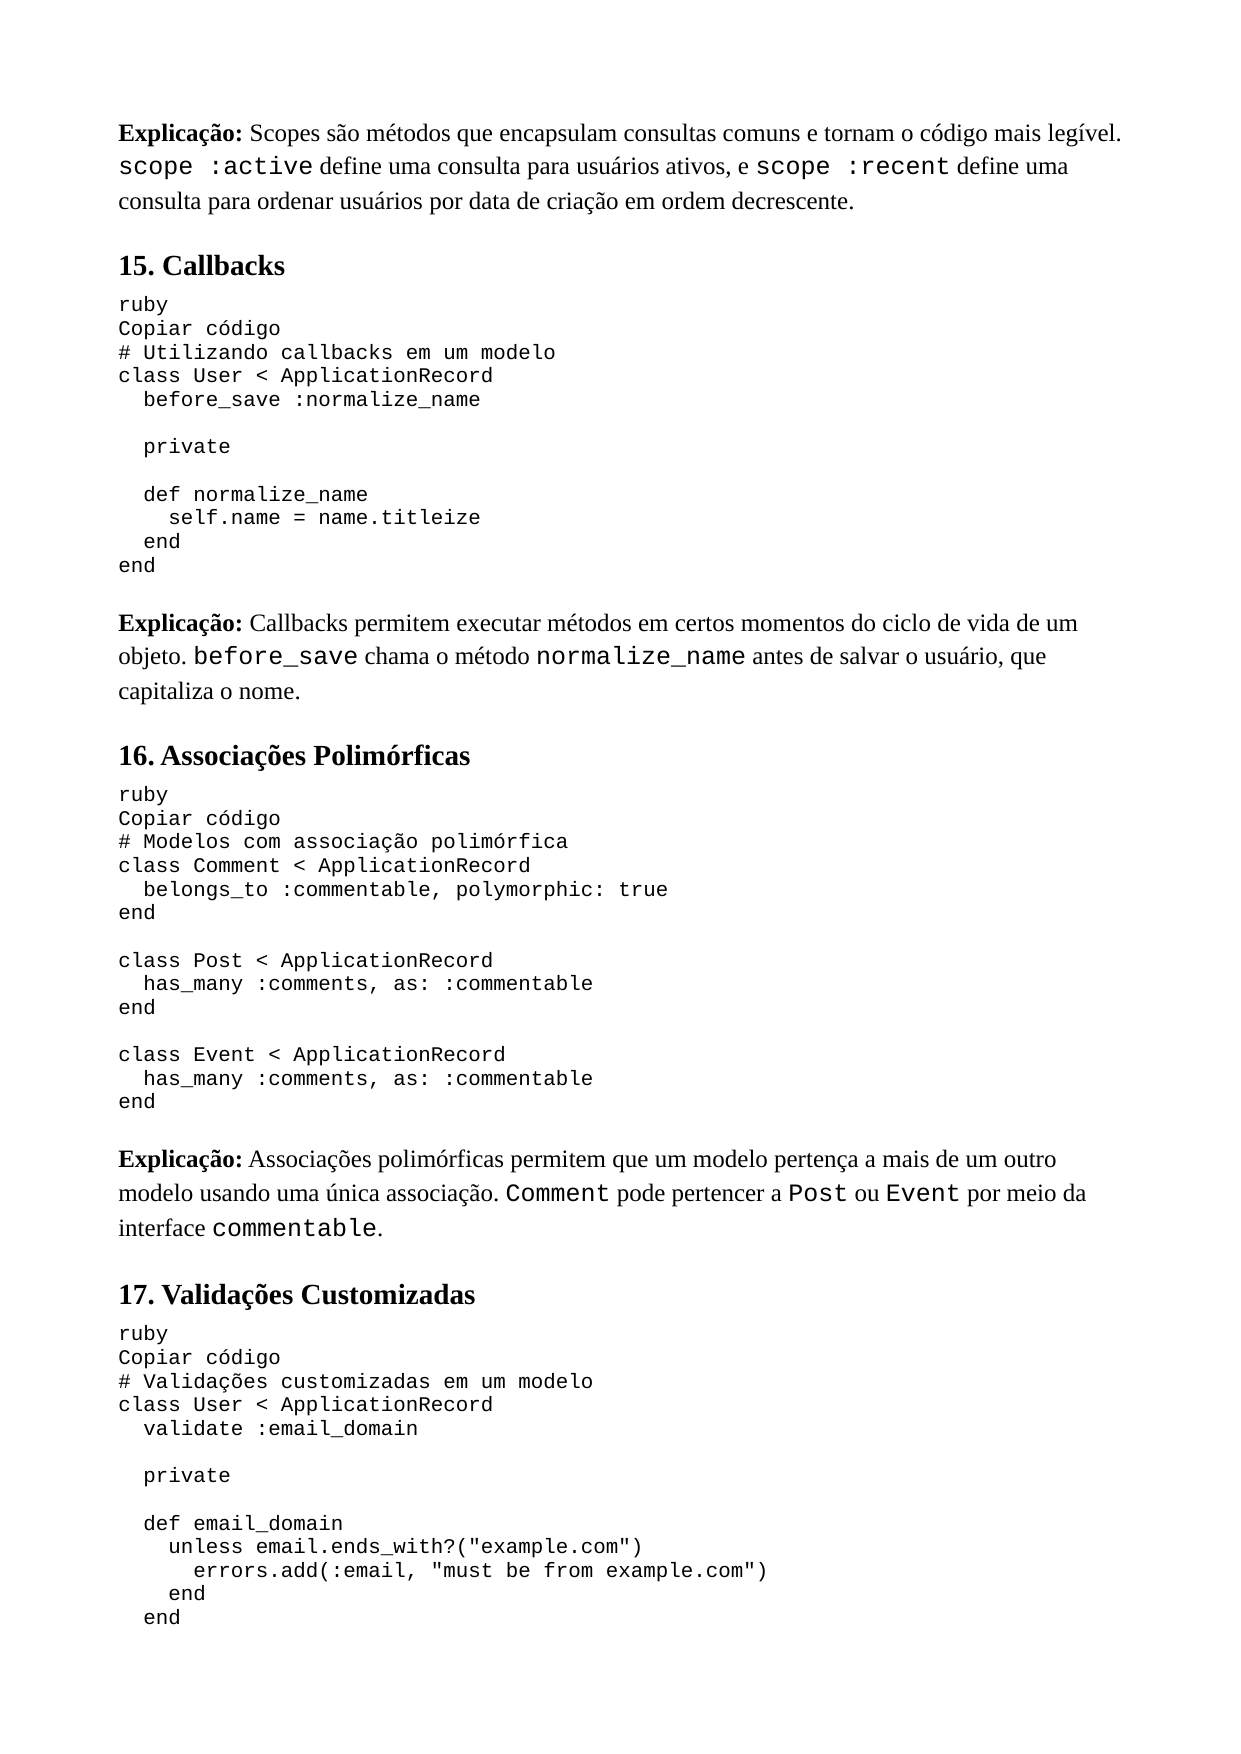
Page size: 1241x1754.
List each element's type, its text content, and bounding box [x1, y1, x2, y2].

text class User < ApplicationRecord [118, 1394, 1122, 1418]
text has_many :comments, as: :commentable [118, 973, 1122, 997]
text Explicação: Scopes são métodos que encapsulam consultas comuns e tornam o código mais legível. scope :active define uma consulta para usuários ativos, e scope :recent define uma consulta para ordenar usuários por data de criação em ordem decrescente. [118, 118, 1122, 215]
text self.name = name.titleize [118, 507, 1122, 531]
text belongs_to :commentable, polymorphic: true [118, 879, 1122, 902]
text ruby [118, 784, 1122, 808]
text class User < ApplicationRecord [118, 365, 1122, 389]
text end [118, 997, 1122, 1021]
text end [118, 554, 1122, 578]
text Explicação: Associações polimórficas permitem que um modelo pertença a mais de um outro modelo usando uma única associação. Comment pode pertencer a Post ou Event por meio da interface commentable. [118, 1144, 1122, 1243]
text errors.add(:email, "must be from example.com") [118, 1560, 1122, 1583]
text # Modelos com associação polimórfica [118, 831, 1122, 855]
subtitle 17. Validações Customizadas [118, 1277, 1122, 1311]
text # Validações customizadas em um modelo [118, 1371, 1122, 1394]
text def normalize_name [118, 484, 1122, 507]
text Copiar código [118, 808, 1122, 831]
text validate :email_domain [118, 1418, 1122, 1442]
text end [118, 902, 1122, 926]
text has_many :comments, as: :commentable [118, 1068, 1122, 1091]
text end [118, 531, 1122, 554]
text Copiar código [118, 1347, 1122, 1371]
text private [118, 1465, 1122, 1489]
text end [118, 1091, 1122, 1115]
subtitle 15. Callbacks [118, 248, 1122, 282]
text ruby [118, 294, 1122, 318]
text private [118, 436, 1122, 460]
text Copiar código [118, 318, 1122, 342]
text Explicação: Callbacks permitem executar métodos em certos momentos do ciclo de vida de um objeto. before_save chama o método normalize_name antes de salvar o usuário, que capitaliza o nome. [118, 608, 1122, 704]
text class Comment < ApplicationRecord [118, 855, 1122, 879]
text end [118, 1607, 1122, 1631]
text unless email.ends_with?("example.com") [118, 1536, 1122, 1560]
text end [118, 1583, 1122, 1607]
text before_save :normalize_name [118, 389, 1122, 413]
text ruby [118, 1323, 1122, 1347]
subtitle 16. Associações Polimórficas [118, 738, 1122, 772]
text # Utilizando callbacks em um modelo [118, 342, 1122, 365]
text class Event < ApplicationRecord [118, 1044, 1122, 1068]
text def email_domain [118, 1512, 1122, 1536]
text class Post < ApplicationRecord [118, 949, 1122, 973]
